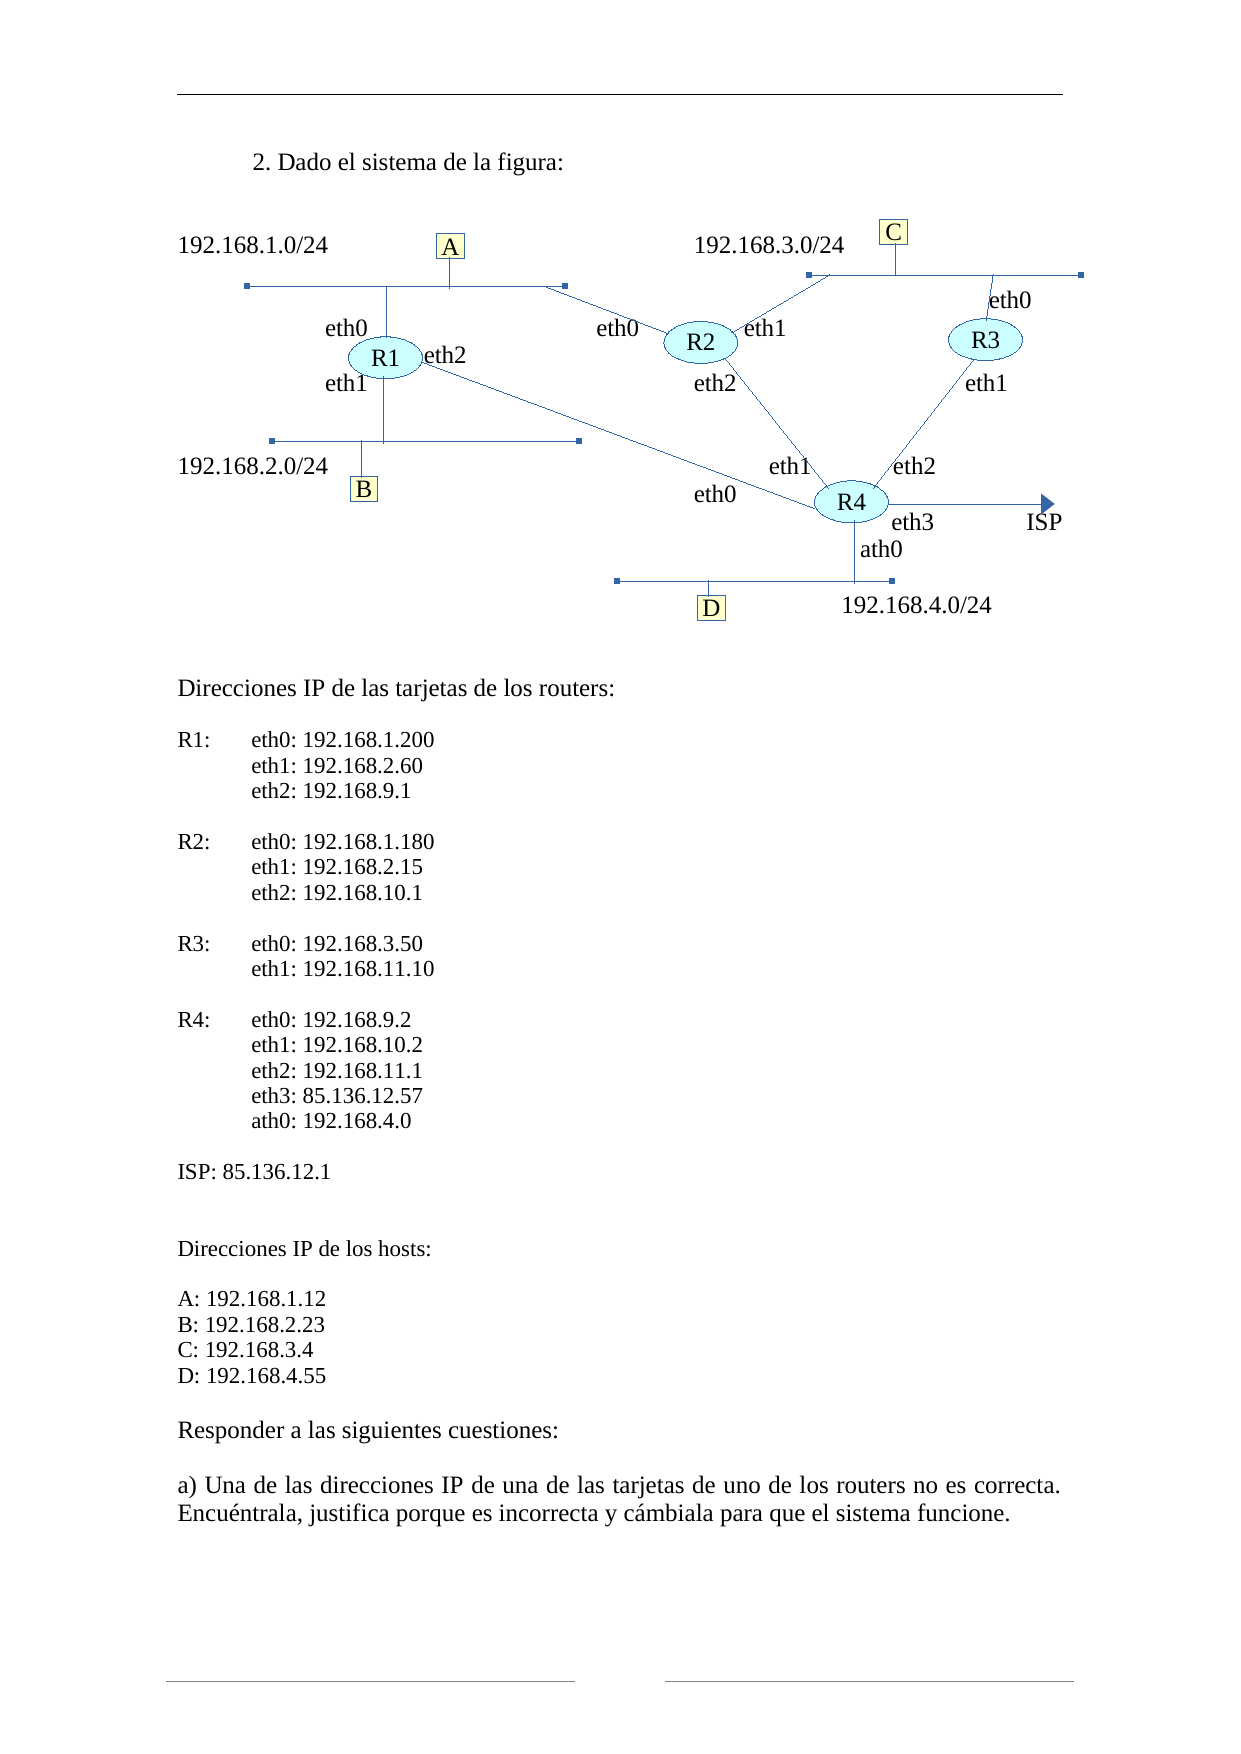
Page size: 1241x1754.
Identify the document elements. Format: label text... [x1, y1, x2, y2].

text eth1: 192.168.10.2 [177, 1032, 1063, 1058]
text [177, 536, 854, 563]
text eth3 ISP [177, 508, 854, 536]
text C: 192.168.3.4 [177, 1337, 1063, 1363]
text eth1 [177, 369, 383, 397]
text [177, 286, 386, 314]
text a) Una de las direcciones IP de una de las tarjetas de uno de los routers no es correcta. Encuéntrala, justifica porque es incorrecta y cámbiala para que el sistema funcione. [177, 1471, 1063, 1527]
text 192.168.1.0/24 192.168.3.0/24 [177, 231, 895, 258]
text ath0 [855, 536, 1063, 563]
text 192.168.4.0/24 [177, 591, 708, 619]
text R1: eth0: 192.168.1.200 [177, 727, 1063, 753]
text D: 192.168.4.55 [177, 1363, 1063, 1388]
text eth1: 192.168.2.60 [177, 753, 1063, 778]
list 2. Dado el sistema de la figura: [215, 148, 1063, 175]
text ath0: 192.168.4.0 [177, 1108, 1063, 1134]
text eth1: 192.168.2.15 [177, 854, 1063, 880]
text eth0 [387, 286, 1063, 314]
text Direcciones IP de los hosts: [177, 1236, 1063, 1261]
text R3: eth0: 192.168.3.50 [177, 931, 1063, 956]
text eth2: 192.168.11.1 [177, 1058, 1063, 1083]
text ISP: 85.136.12.1 [177, 1159, 1063, 1185]
text Responder a las siguientes cuestiones: [177, 1416, 1063, 1443]
text R4: eth0: 192.168.9.2 [177, 1007, 1063, 1032]
text [177, 342, 359, 369]
text eth2 [412, 342, 1063, 369]
text eth0 [177, 314, 386, 342]
text R2: eth0: 192.168.1.180 [177, 829, 1063, 854]
text Direcciones IP de las tarjetas de los routers: [177, 674, 1063, 702]
text eth2: 192.168.9.1 [177, 778, 1063, 803]
text eth0 eth1 [387, 314, 1063, 342]
text eth2: 192.168.10.1 [177, 880, 1063, 905]
text eth1: 192.168.11.10 [177, 956, 1063, 981]
text B: 192.168.2.23 [177, 1312, 1063, 1337]
text eth2 eth1 [384, 369, 1063, 397]
text 192.168.1.0/24 192.168.3.0/24 [896, 231, 1063, 258]
text 192.168.4.0/24 [709, 591, 1063, 619]
text eth3 ISP [855, 508, 1063, 536]
text eth3: 85.136.12.57 [177, 1083, 1063, 1108]
text 192.168.2.0/24 eth1 eth2 eth0 [177, 452, 1063, 508]
text A: 192.168.1.12 [177, 1286, 1063, 1312]
